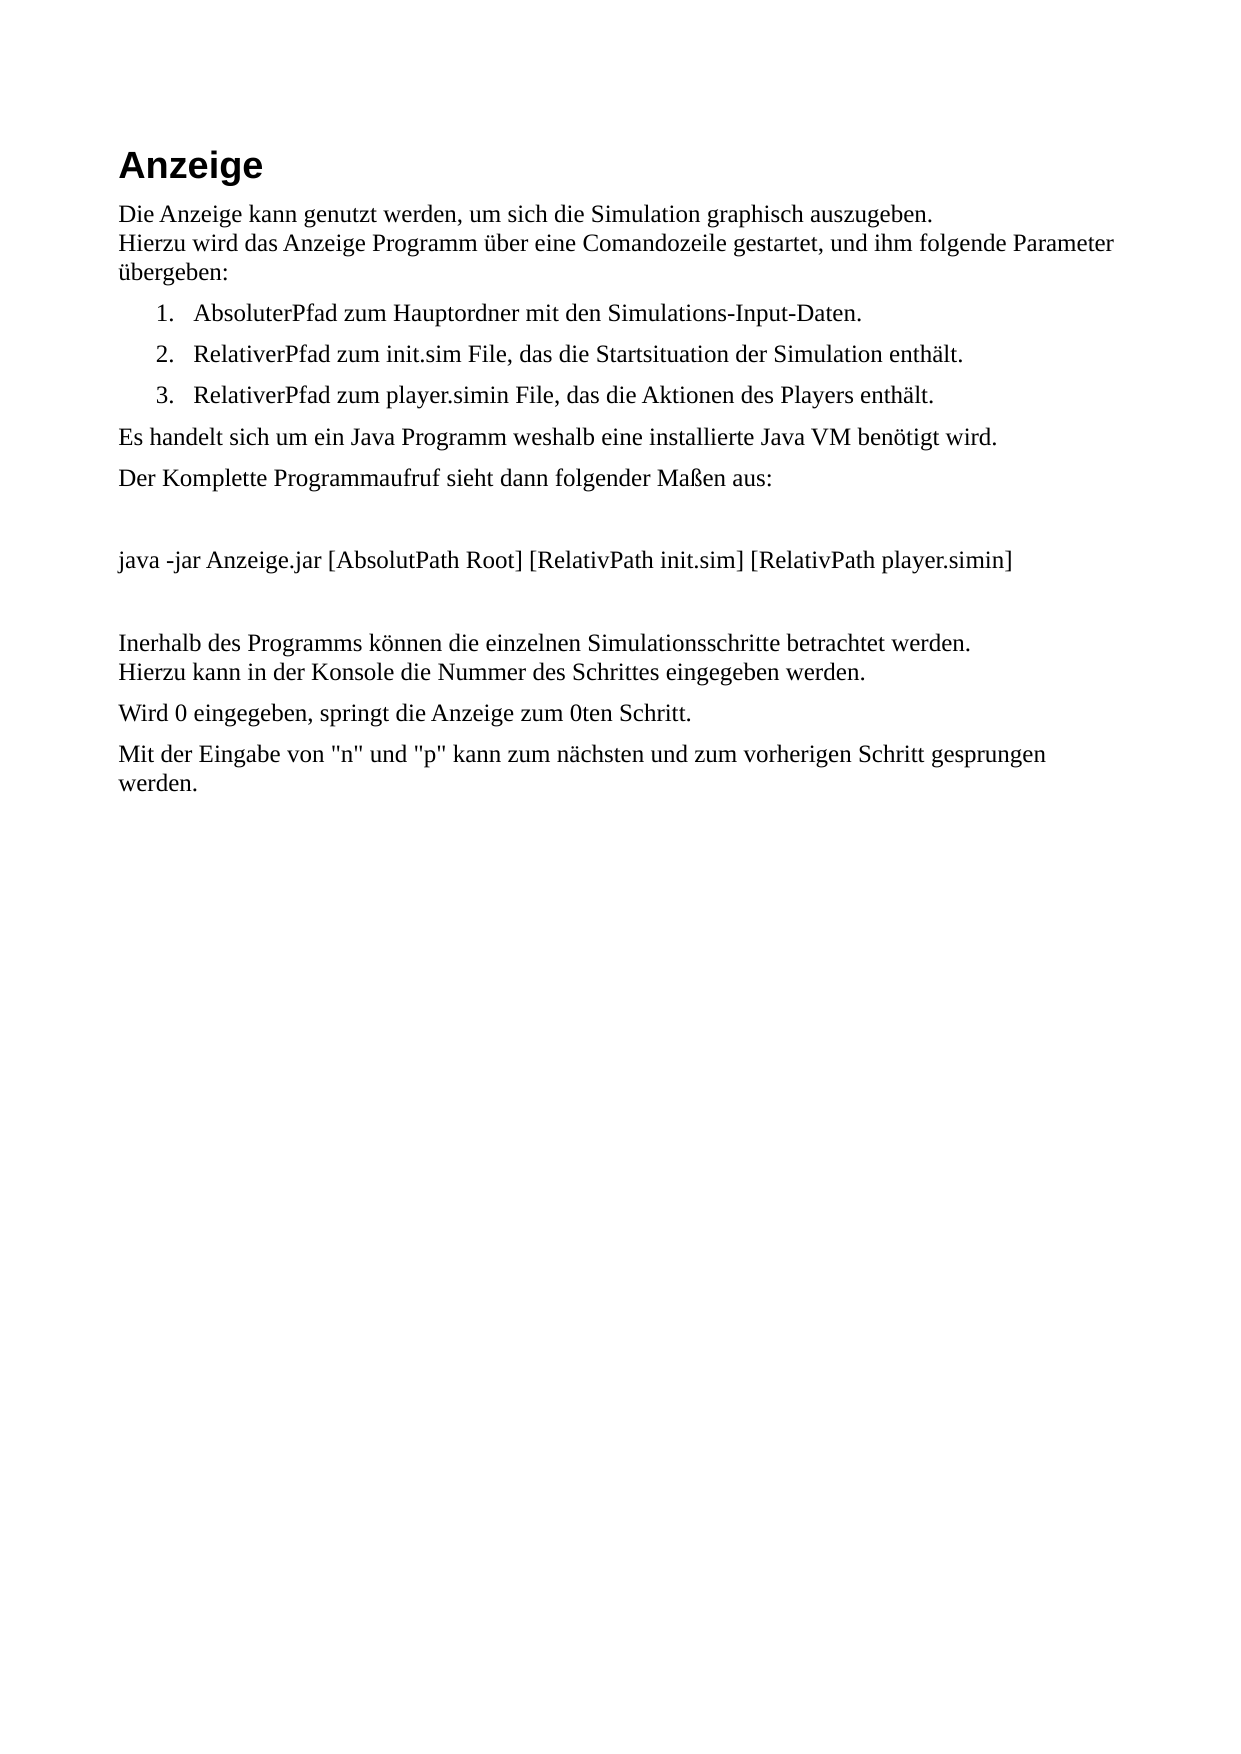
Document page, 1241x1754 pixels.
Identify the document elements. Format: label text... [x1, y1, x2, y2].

text Der Komplette Programmaufruf sieht dann folgender Maßen aus: [118, 463, 1122, 492]
text Mit der Eingabe von "n" und "p" kann zum nächsten und zum vorherigen Schritt gesprungen werden. [118, 739, 1122, 797]
list AbsoluterPfad zum Hauptordner mit den Simulations-Input-Daten. [156, 298, 1122, 327]
list RelativerPfad zum player.simin File, das die Aktionen des Players enthält. [156, 381, 1122, 409]
list RelativerPfad zum init.sim File, das die Startsituation der Simulation enthält. [156, 339, 1122, 368]
text Es handelt sich um ein Java Programm weshalb eine installierte Java VM benötigt wird. [118, 422, 1122, 451]
text java -jar Anzeige.jar [AbsolutPath Root] [RelativPath init.sim] [RelativPath player.simin] [118, 546, 1122, 574]
text Inerhalb des Programms können die einzelnen Simulationsschritte betrachtet werden. Hierzu kann in der Konsole die Nummer des Schrittes eingegeben werden. [118, 628, 1122, 686]
text Wird 0 eingegeben, springt die Anzeige zum 0ten Schritt. [118, 698, 1122, 727]
text Die Anzeige kann genutzt werden, um sich die Simulation graphisch auszugeben. Hierzu wird das Anzeige Programm über eine Comandozeile gestartet, und ihm folgende Parameter übergeben: [118, 199, 1122, 286]
subtitle Anzeige [118, 143, 1122, 187]
